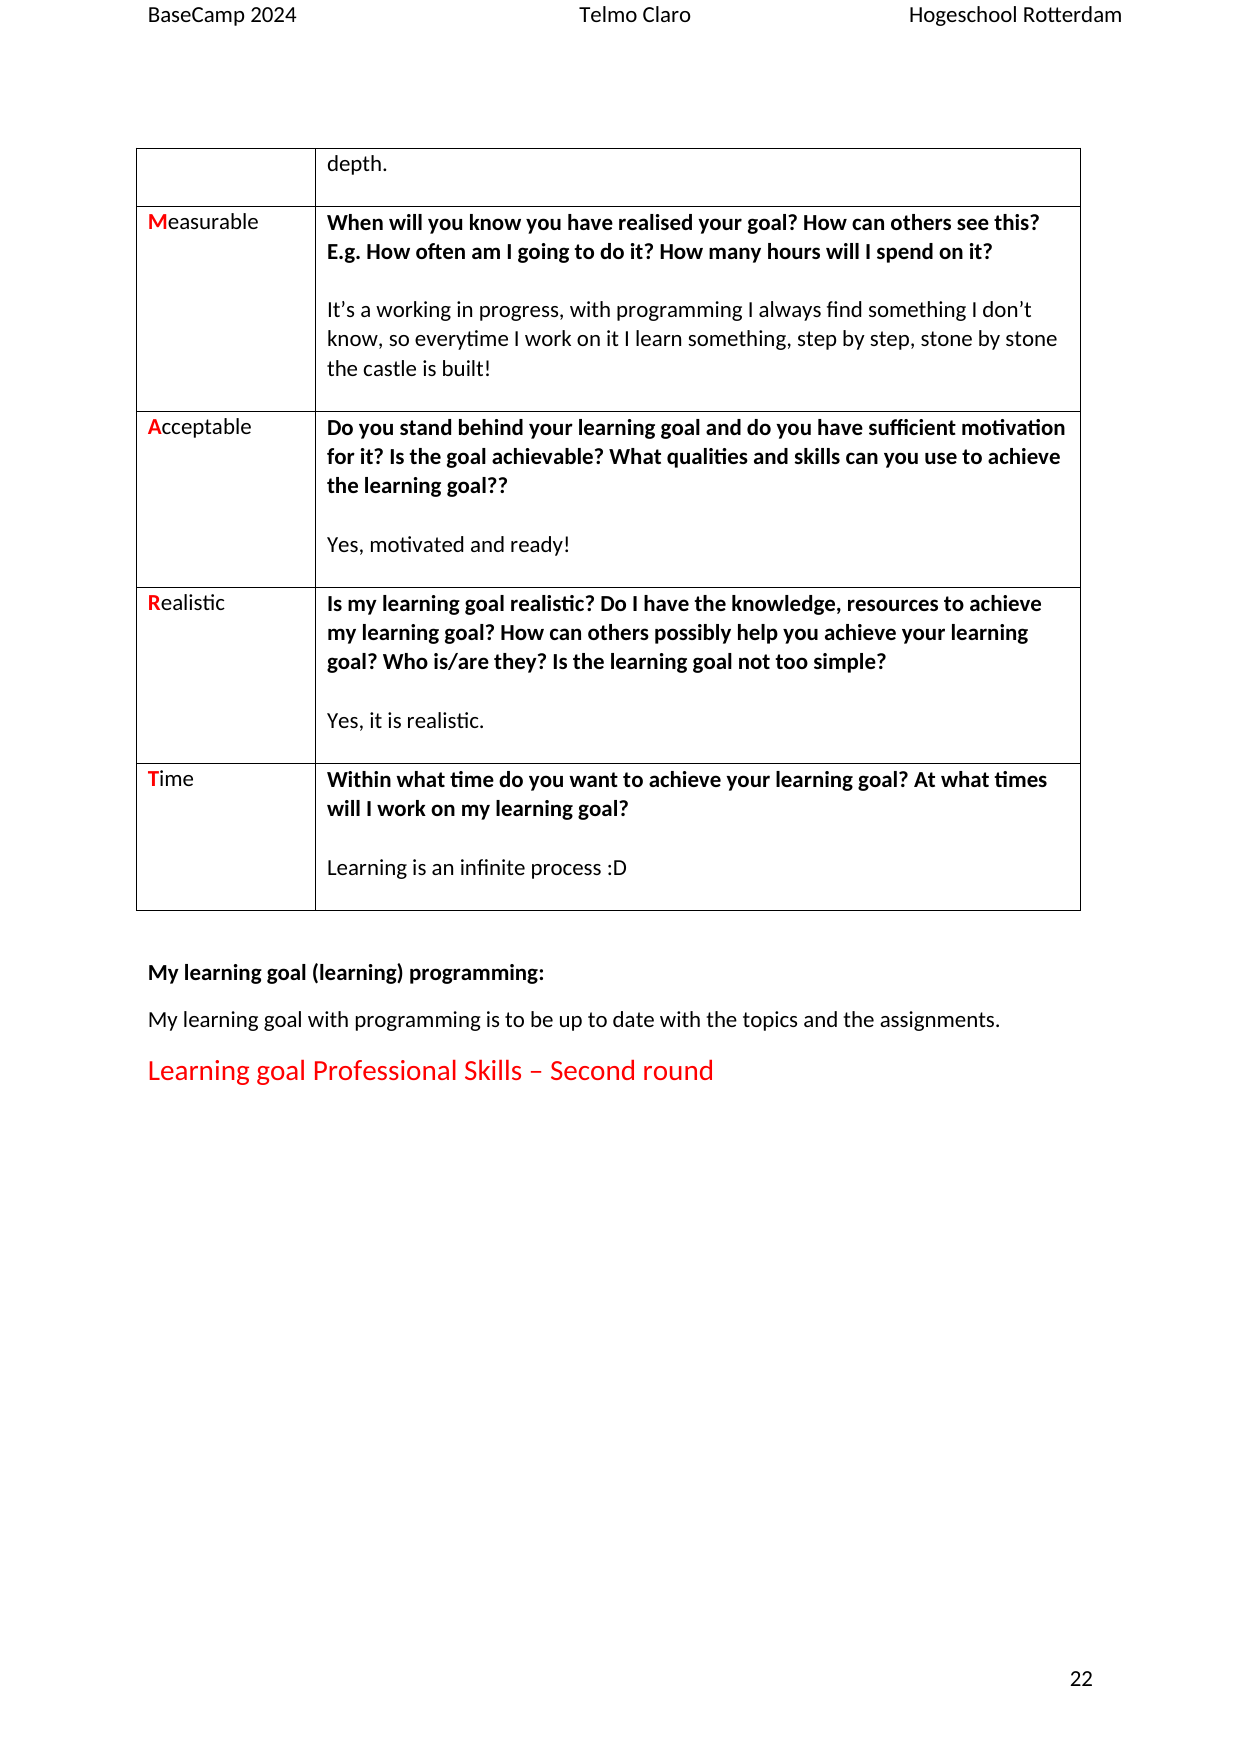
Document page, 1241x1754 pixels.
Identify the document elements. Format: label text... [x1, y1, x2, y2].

table_cell Acceptable [137, 412, 315, 587]
table_cell Measurable [137, 207, 315, 411]
text My learning goal with programming is to be up to date with the topics and the assignments. [148, 1005, 1093, 1033]
text My learning goal (learning) programming: [148, 958, 1093, 986]
table_cell Do you stand behind your learning goal and do you have sufficient motivation for it? Is the goal achievable? What qualities and skills can you use to achieve the learning goal?? Yes, motivated and ready! [316, 412, 1080, 587]
table_cell Realistic [137, 588, 315, 763]
table_cell Time [137, 764, 315, 910]
text Learning goal Professional Skills – Second round [148, 1052, 1093, 1087]
table_cell Within what time do you want to achieve your learning goal? At what times will I work on my learning goal? Learning is an infinite process :D [316, 764, 1080, 910]
table_cell Is my learning goal realistic? Do I have the knowledge, resources to achieve my learning goal? How can others possibly help you achieve your learning goal? Who is/are they? Is the learning goal not too simple? Yes, it is realistic. [316, 588, 1080, 763]
table_header depth. [316, 149, 1080, 206]
table_header [137, 149, 315, 206]
table_cell When will you know you have realised your goal? How can others see this? E.g. How often am I going to do it? How many hours will I spend on it? It’s a working in progress, with programming I always find something I don’t know, so everytime I work on it I learn something, step by step, stone by stone the castle is built! [316, 207, 1080, 411]
